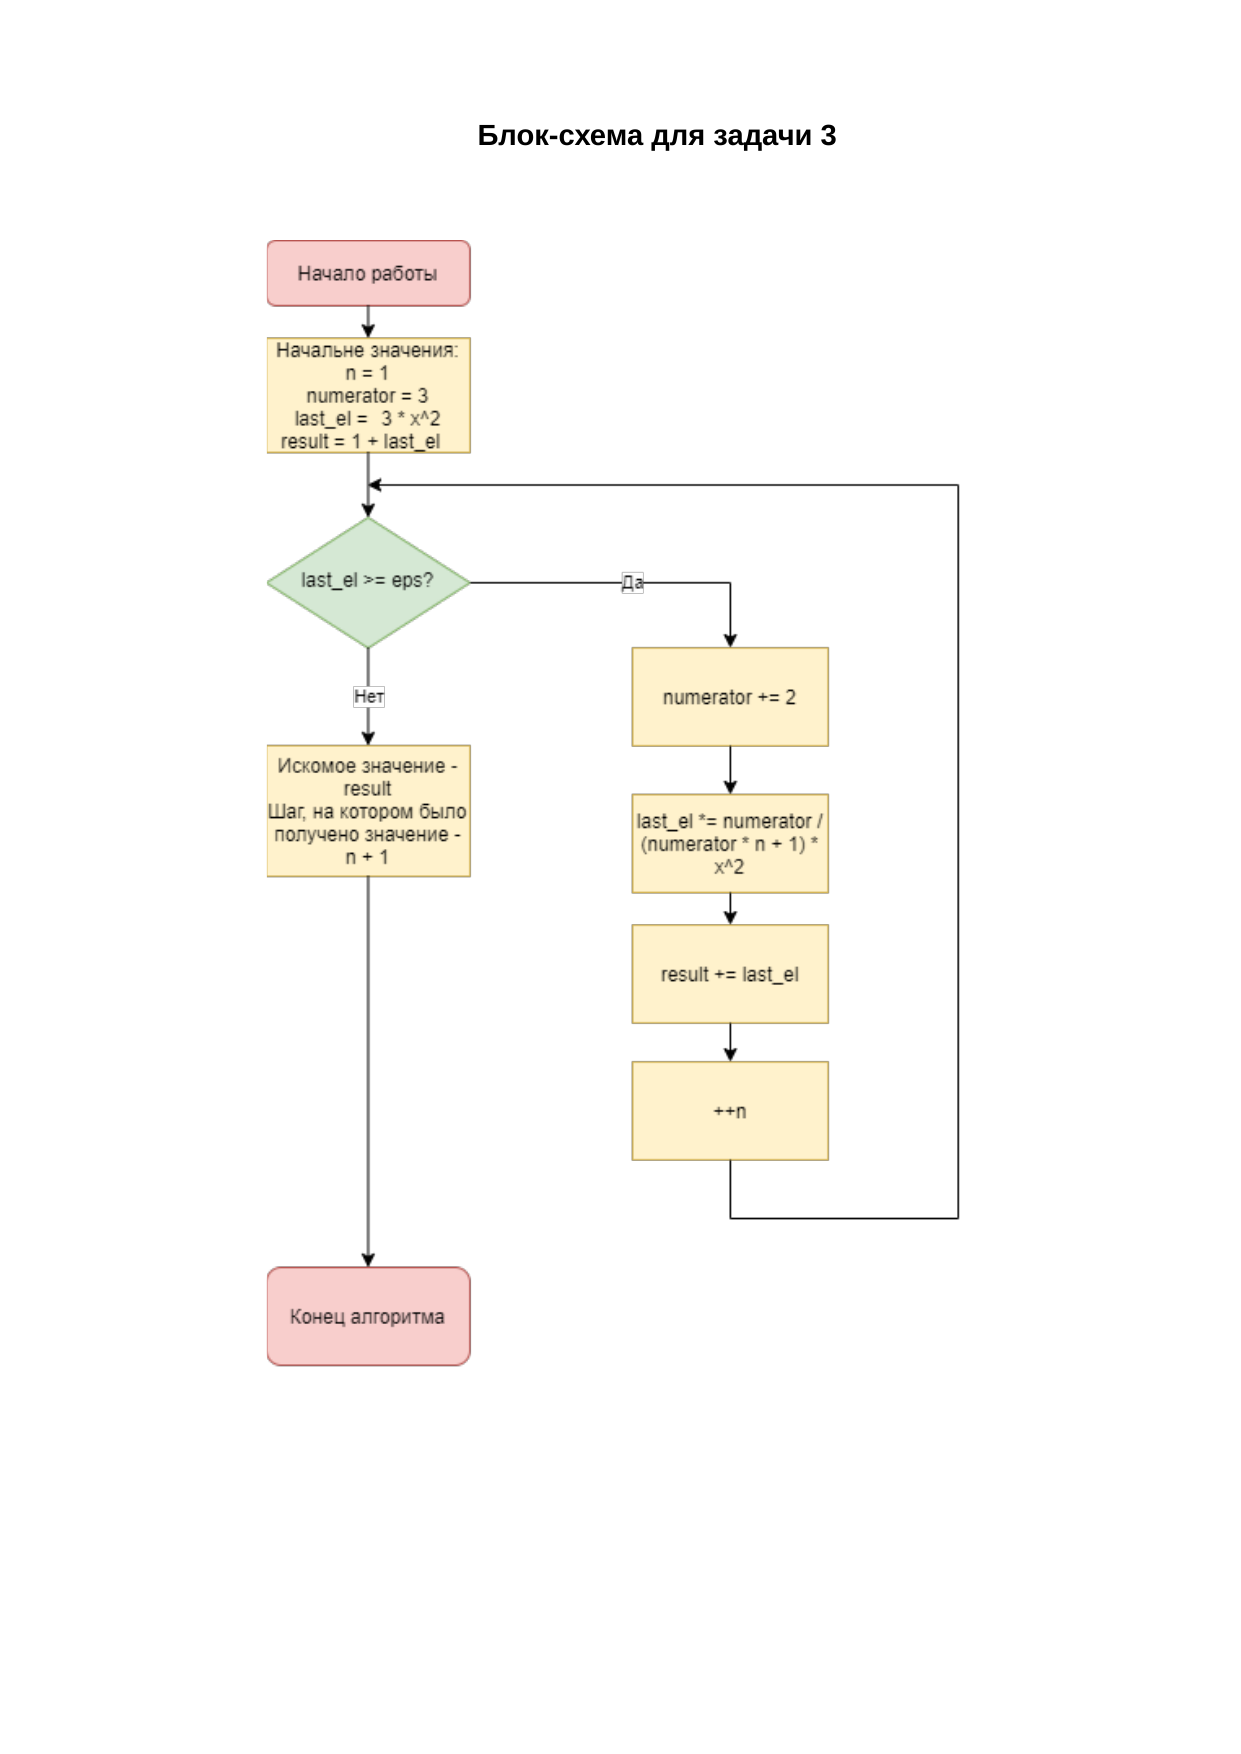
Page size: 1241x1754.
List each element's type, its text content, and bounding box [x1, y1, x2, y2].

picture [266, 240, 974, 1368]
text Блок-схема для задачи 3 [118, 118, 1122, 152]
